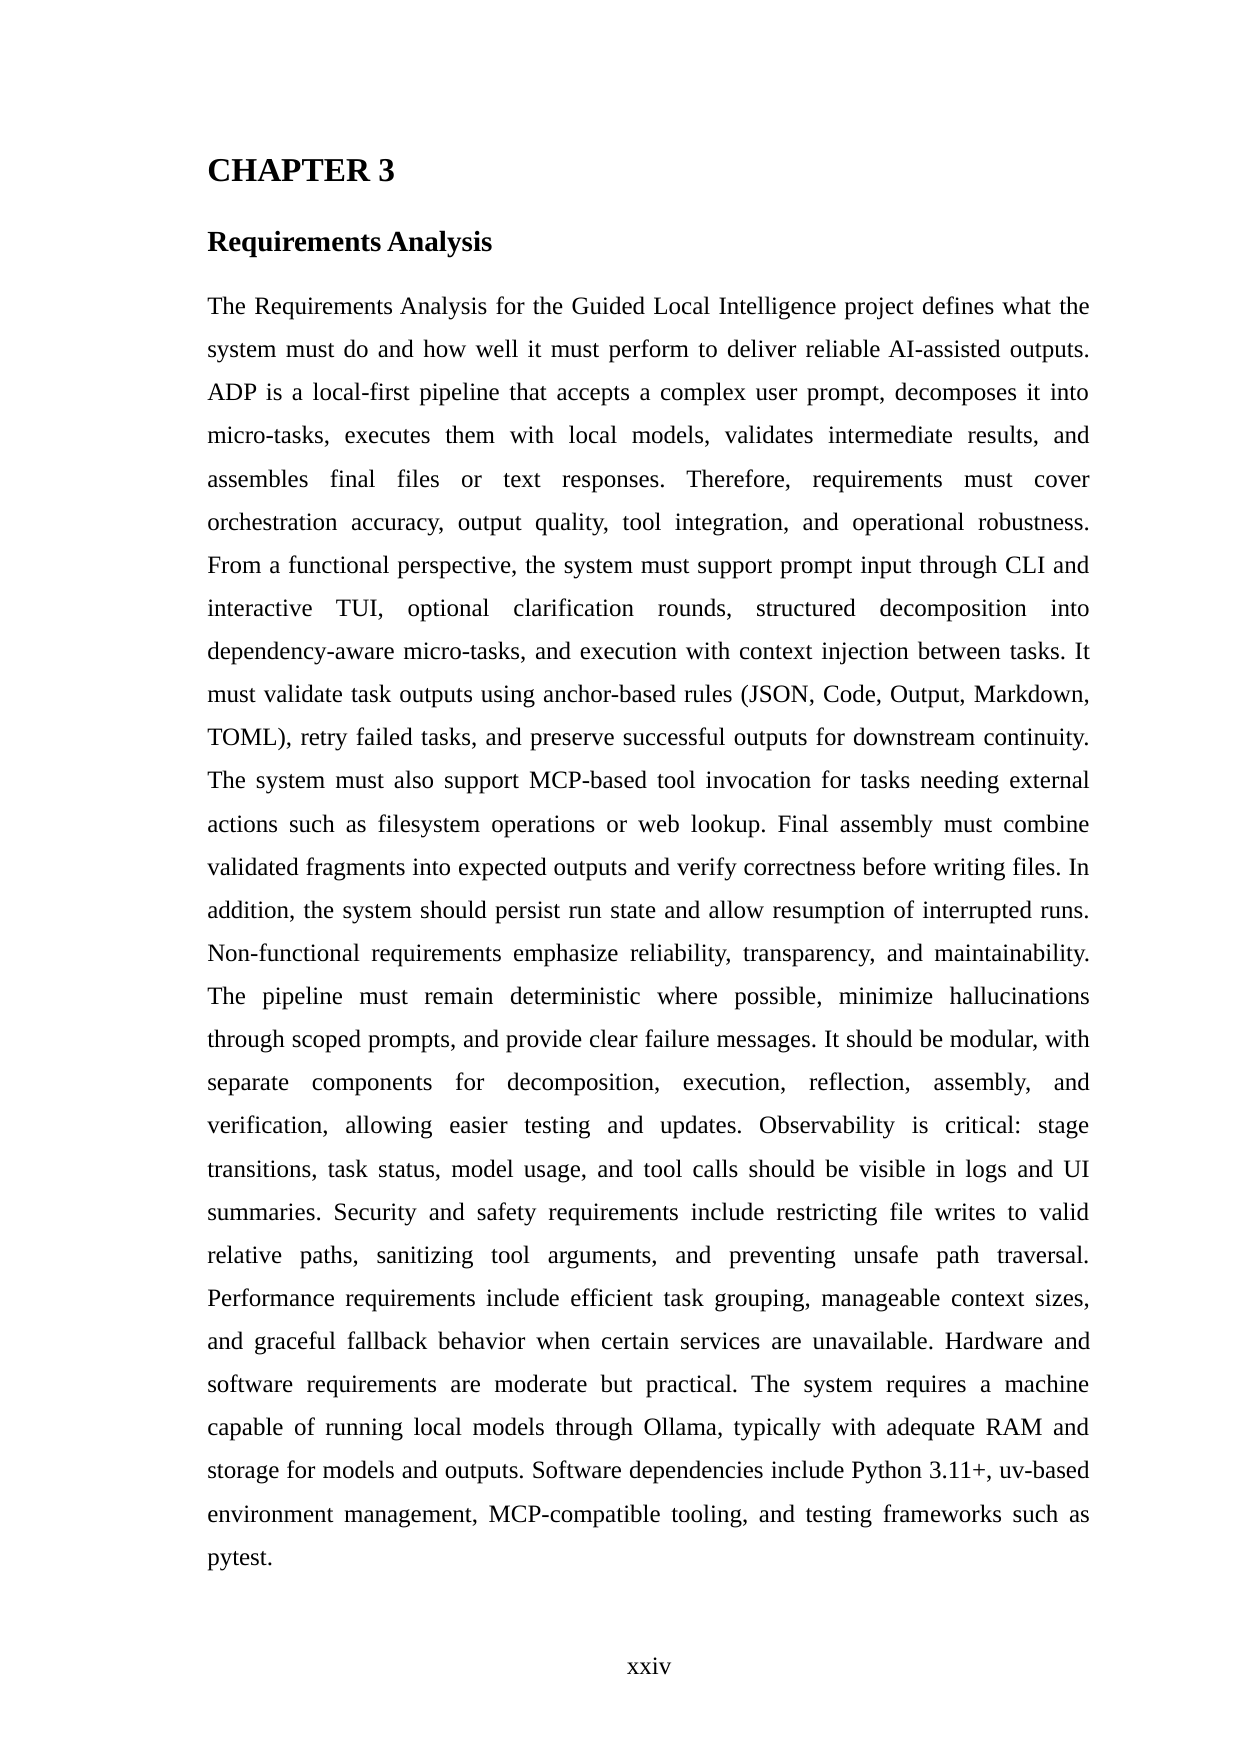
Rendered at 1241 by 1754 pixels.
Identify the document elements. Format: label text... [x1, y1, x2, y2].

text The Requirements Analysis for the Guided Local Intelligence project defines what the system must do and how well it must perform to deliver reliable AI-assisted outputs. ADP is a local-first pipeline that accepts a complex user prompt, decomposes it into micro-tasks, executes them with local models, validates intermediate results, and assembles final files or text responses. Therefore, requirements must cover orchestration accuracy, output quality, tool integration, and operational robustness. From a functional perspective, the system must support prompt input through CLI and interactive TUI, optional clarification rounds, structured decomposition into dependency-aware micro-tasks, and execution with context injection between tasks. It must validate task outputs using anchor-based rules (JSON, Code, Output, Markdown, TOML), retry failed tasks, and preserve successful outputs for downstream continuity. The system must also support MCP-based tool invocation for tasks needing external actions such as filesystem operations or web lookup. Final assembly must combine validated fragments into expected outputs and verify correctness before writing files. In addition, the system should persist run state and allow resumption of interrupted runs. Non-functional requirements emphasize reliability, transparency, and maintainability. The pipeline must remain deterministic where possible, minimize hallucinations through scoped prompts, and provide clear failure messages. It should be modular, with separate components for decomposition, execution, reflection, assembly, and verification, allowing easier testing and updates. Observability is critical: stage transitions, task status, model usage, and tool calls should be visible in logs and UI summaries. Security and safety requirements include restricting file writes to valid relative paths, sanitizing tool arguments, and preventing unsafe path traversal. Performance requirements include efficient task grouping, manageable context sizes, and graceful fallback behavior when certain services are unavailable. Hardware and software requirements are moderate but practical. The system requires a machine capable of running local models through Ollama, typically with adequate RAM and storage for models and outputs. Software dependencies include Python 3.11+, uv-based environment management, MCP-compatible tooling, and testing frameworks such as pytest. [207, 291, 1091, 1571]
text CHAPTER 3 [207, 150, 1091, 188]
text Requirements Analysis [207, 224, 1091, 258]
